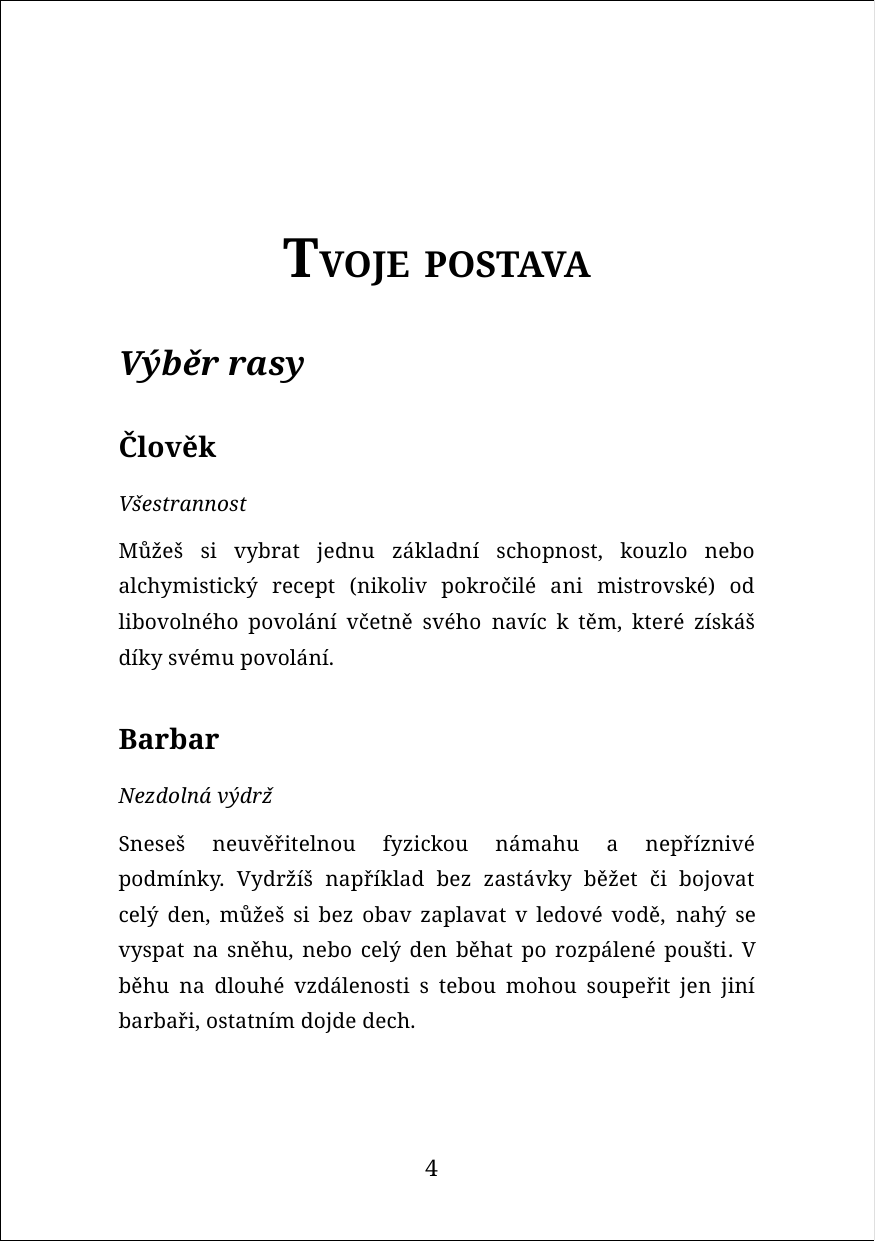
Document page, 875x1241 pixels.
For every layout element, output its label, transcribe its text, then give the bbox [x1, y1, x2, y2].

text Můžeš si vybrat jednu základní schopnost, kouzlo nebo alchymistický recept (nikoliv pokročilé ani mistrovské) od libovolného povolání včetně svého navíc k těm, které získáš díky svému povolání. [118, 536, 756, 671]
subtitle Člověk [118, 427, 756, 465]
text Nezdolná výdrž [118, 782, 756, 810]
text Všestrannost [118, 489, 756, 517]
subtitle Výběr rasy [118, 340, 756, 386]
text Sneseš neuvěřitelnou fyzickou námahu a nepříznivé podmínky. Vydržíš například bez zastávky běžet či bojovat celý den, můžeš si bez obav zaplavat v ledové vodě, nahý se vyspat na sněhu, nebo celý den běhat po rozpálené poušti. V běhu na dlouhé vzdálenosti s tebou mohou soupeřit jen jiní barbaři, ostatním dojde dech. [118, 829, 756, 1035]
subtitle Barbar [118, 719, 756, 758]
subtitle Tvoje postava [118, 219, 756, 293]
